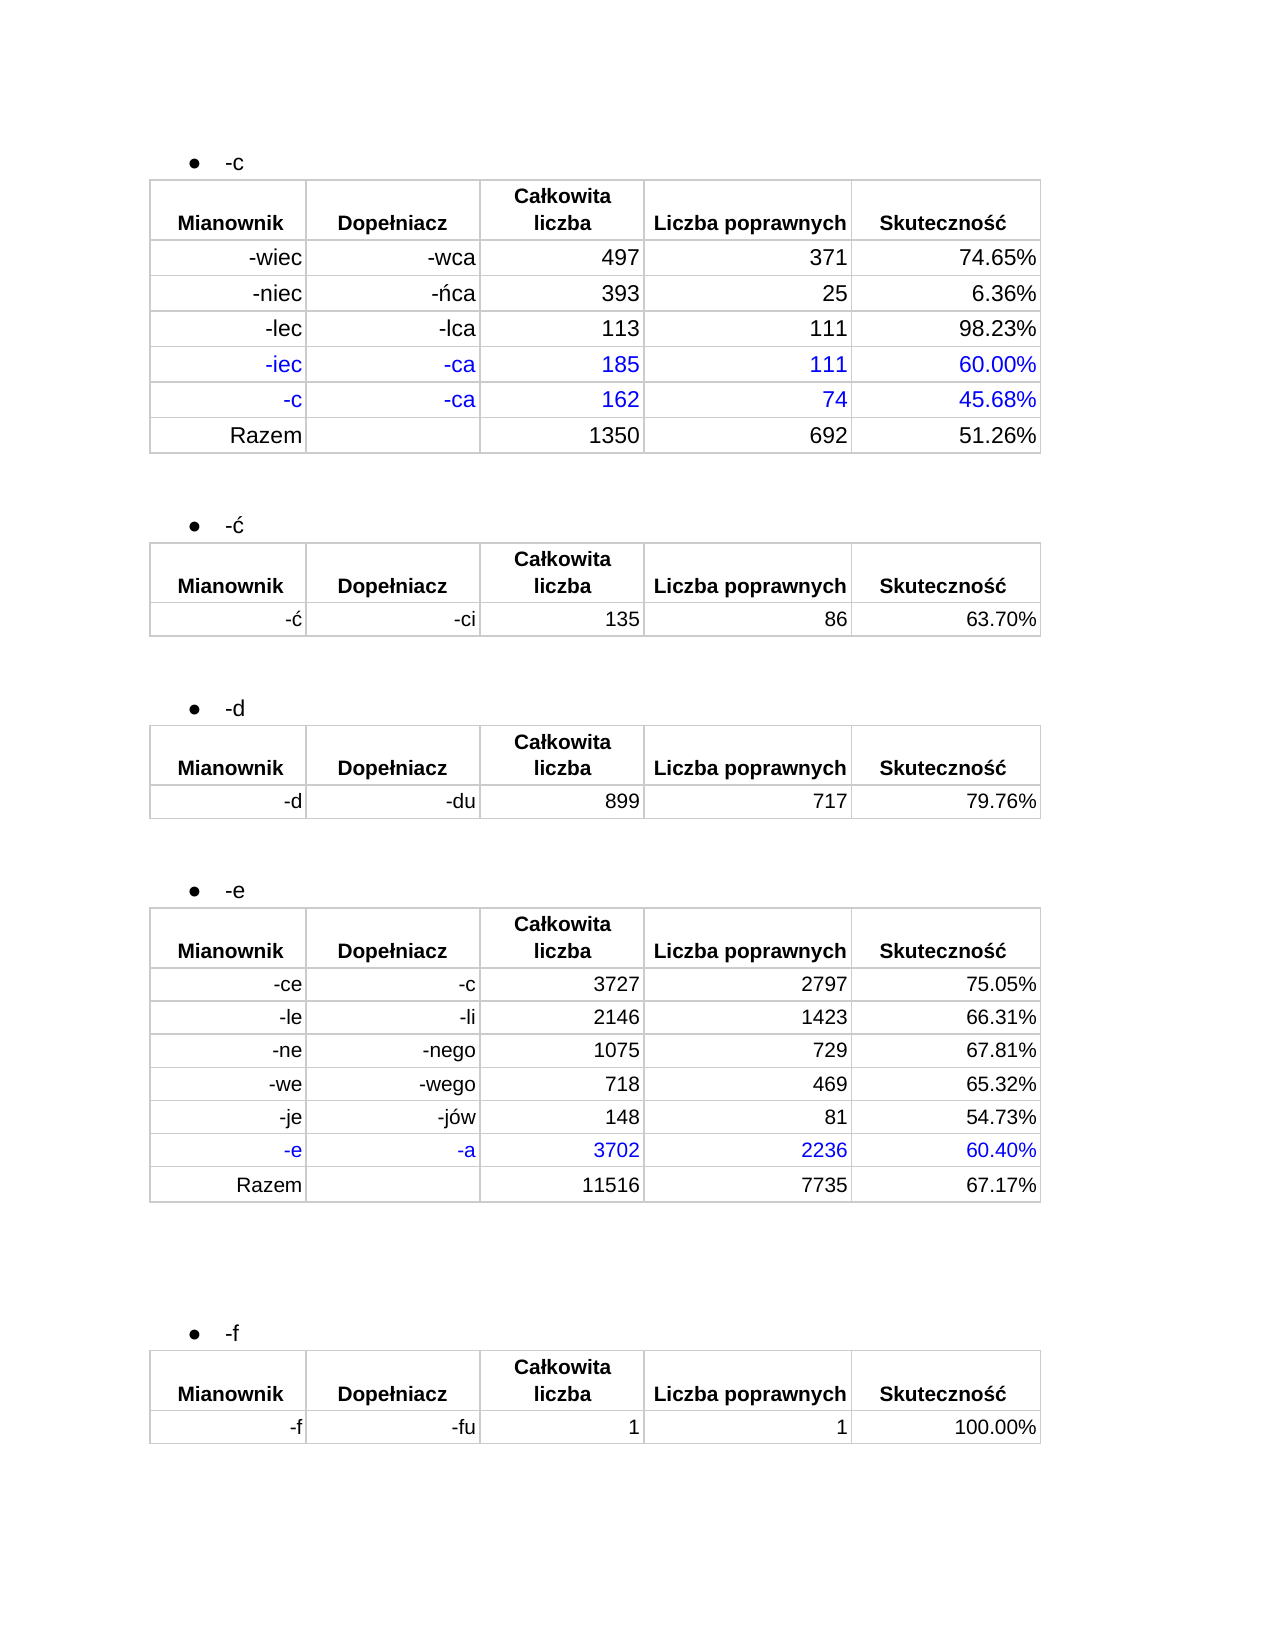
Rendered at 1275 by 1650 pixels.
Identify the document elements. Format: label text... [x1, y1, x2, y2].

table_cell 65.32% [852, 1068, 1040, 1099]
table_cell -jów [307, 1101, 479, 1133]
table_cell -ci [307, 603, 479, 635]
table_cell -lec [151, 312, 305, 346]
table_header Skuteczność [852, 726, 1040, 784]
table_cell 7735 [645, 1167, 851, 1201]
table_cell -ńca [307, 276, 479, 310]
table_cell -ć [151, 603, 305, 635]
table_header Dopełniacz [307, 544, 479, 602]
table_cell -wiec [151, 241, 305, 275]
table_cell 45.68% [852, 383, 1040, 417]
table_cell -li [307, 1002, 479, 1033]
table_cell 2797 [645, 969, 851, 1000]
table_cell -c [151, 383, 305, 417]
table_header Liczba poprawnych [645, 726, 851, 784]
table_header Skuteczność [852, 909, 1040, 967]
table_cell 899 [481, 786, 643, 817]
table_cell 718 [481, 1068, 643, 1099]
table_cell 100.00% [852, 1411, 1040, 1443]
table_header Całkowita liczba [481, 1351, 643, 1409]
table_cell -du [307, 786, 479, 817]
table_cell 371 [645, 241, 851, 275]
table_cell 113 [481, 312, 643, 346]
table_cell -ca [307, 383, 479, 417]
table_cell -lca [307, 312, 479, 346]
table_header Mianownik [151, 181, 305, 239]
table_cell 1 [481, 1411, 643, 1443]
table_cell -iec [151, 347, 305, 381]
table_cell 74.65% [852, 241, 1040, 275]
table_cell 1075 [481, 1035, 643, 1066]
table_cell 86 [645, 603, 851, 635]
table_cell 74 [645, 383, 851, 417]
table_header Liczba poprawnych [645, 909, 851, 967]
table_cell -ne [151, 1035, 305, 1066]
table_cell -a [307, 1134, 479, 1166]
table_cell 497 [481, 241, 643, 275]
table_header Liczba poprawnych [645, 544, 851, 602]
table_cell 185 [481, 347, 643, 381]
table_cell -e [151, 1134, 305, 1166]
list -c [187, 150, 1125, 176]
table_cell 2146 [481, 1002, 643, 1033]
table_cell 81 [645, 1101, 851, 1133]
table_cell 54.73% [852, 1101, 1040, 1133]
table_cell 1 [645, 1411, 851, 1443]
list -ć [187, 513, 1125, 538]
table_cell 729 [645, 1035, 851, 1066]
table_cell -we [151, 1068, 305, 1099]
table_cell -d [151, 786, 305, 817]
table_cell 148 [481, 1101, 643, 1133]
table_cell 75.05% [852, 969, 1040, 1000]
table_cell 67.17% [852, 1167, 1040, 1201]
table_header Liczba poprawnych [645, 1351, 851, 1409]
table_header Dopełniacz [307, 909, 479, 967]
table_cell 111 [645, 312, 851, 346]
table_cell -niec [151, 276, 305, 310]
table_header Mianownik [151, 726, 305, 784]
table_cell 3702 [481, 1134, 643, 1166]
table_cell 692 [645, 418, 851, 452]
table_cell -c [307, 969, 479, 1000]
table_header Liczba poprawnych [645, 181, 851, 239]
table_cell [307, 1167, 479, 1201]
table_cell 6.36% [852, 276, 1040, 310]
table_cell 79.76% [852, 786, 1040, 817]
list -e [187, 878, 1125, 903]
table_header Mianownik [151, 909, 305, 967]
table_cell [307, 418, 479, 452]
table_header Skuteczność [852, 181, 1040, 239]
table_cell 717 [645, 786, 851, 817]
table_cell 1423 [645, 1002, 851, 1033]
table_cell -fu [307, 1411, 479, 1443]
table_cell 98.23% [852, 312, 1040, 346]
table_cell 469 [645, 1068, 851, 1099]
table_header Mianownik [151, 1351, 305, 1409]
table_cell -je [151, 1101, 305, 1133]
table_header Całkowita liczba [481, 181, 643, 239]
table_cell 3727 [481, 969, 643, 1000]
table_cell Razem [151, 418, 305, 452]
table_cell 60.00% [852, 347, 1040, 381]
table_cell -nego [307, 1035, 479, 1066]
table_cell 66.31% [852, 1002, 1040, 1033]
table_header Całkowita liczba [481, 726, 643, 784]
table_cell -le [151, 1002, 305, 1033]
table_cell -ca [307, 347, 479, 381]
table_cell -ce [151, 969, 305, 1000]
table_cell 1350 [481, 418, 643, 452]
table_header Całkowita liczba [481, 909, 643, 967]
table_header Skuteczność [852, 544, 1040, 602]
table_header Dopełniacz [307, 181, 479, 239]
table_header Dopełniacz [307, 1351, 479, 1409]
table_cell -wego [307, 1068, 479, 1099]
table_cell 393 [481, 276, 643, 310]
table_cell 111 [645, 347, 851, 381]
table_cell 51.26% [852, 418, 1040, 452]
list -f [187, 1320, 1125, 1346]
table_header Dopełniacz [307, 726, 479, 784]
table_cell 67.81% [852, 1035, 1040, 1066]
table_cell -f [151, 1411, 305, 1443]
table_header Skuteczność [852, 1351, 1040, 1409]
table_cell 135 [481, 603, 643, 635]
table_cell 162 [481, 383, 643, 417]
table_header Mianownik [151, 544, 305, 602]
table_cell 60.40% [852, 1134, 1040, 1166]
table_cell 63.70% [852, 603, 1040, 635]
table_cell 11516 [481, 1167, 643, 1201]
table_header Całkowita liczba [481, 544, 643, 602]
list -d [187, 695, 1125, 721]
table_cell Razem [151, 1167, 305, 1201]
table_cell -wca [307, 241, 479, 275]
table_cell 25 [645, 276, 851, 310]
table_cell 2236 [645, 1134, 851, 1166]
